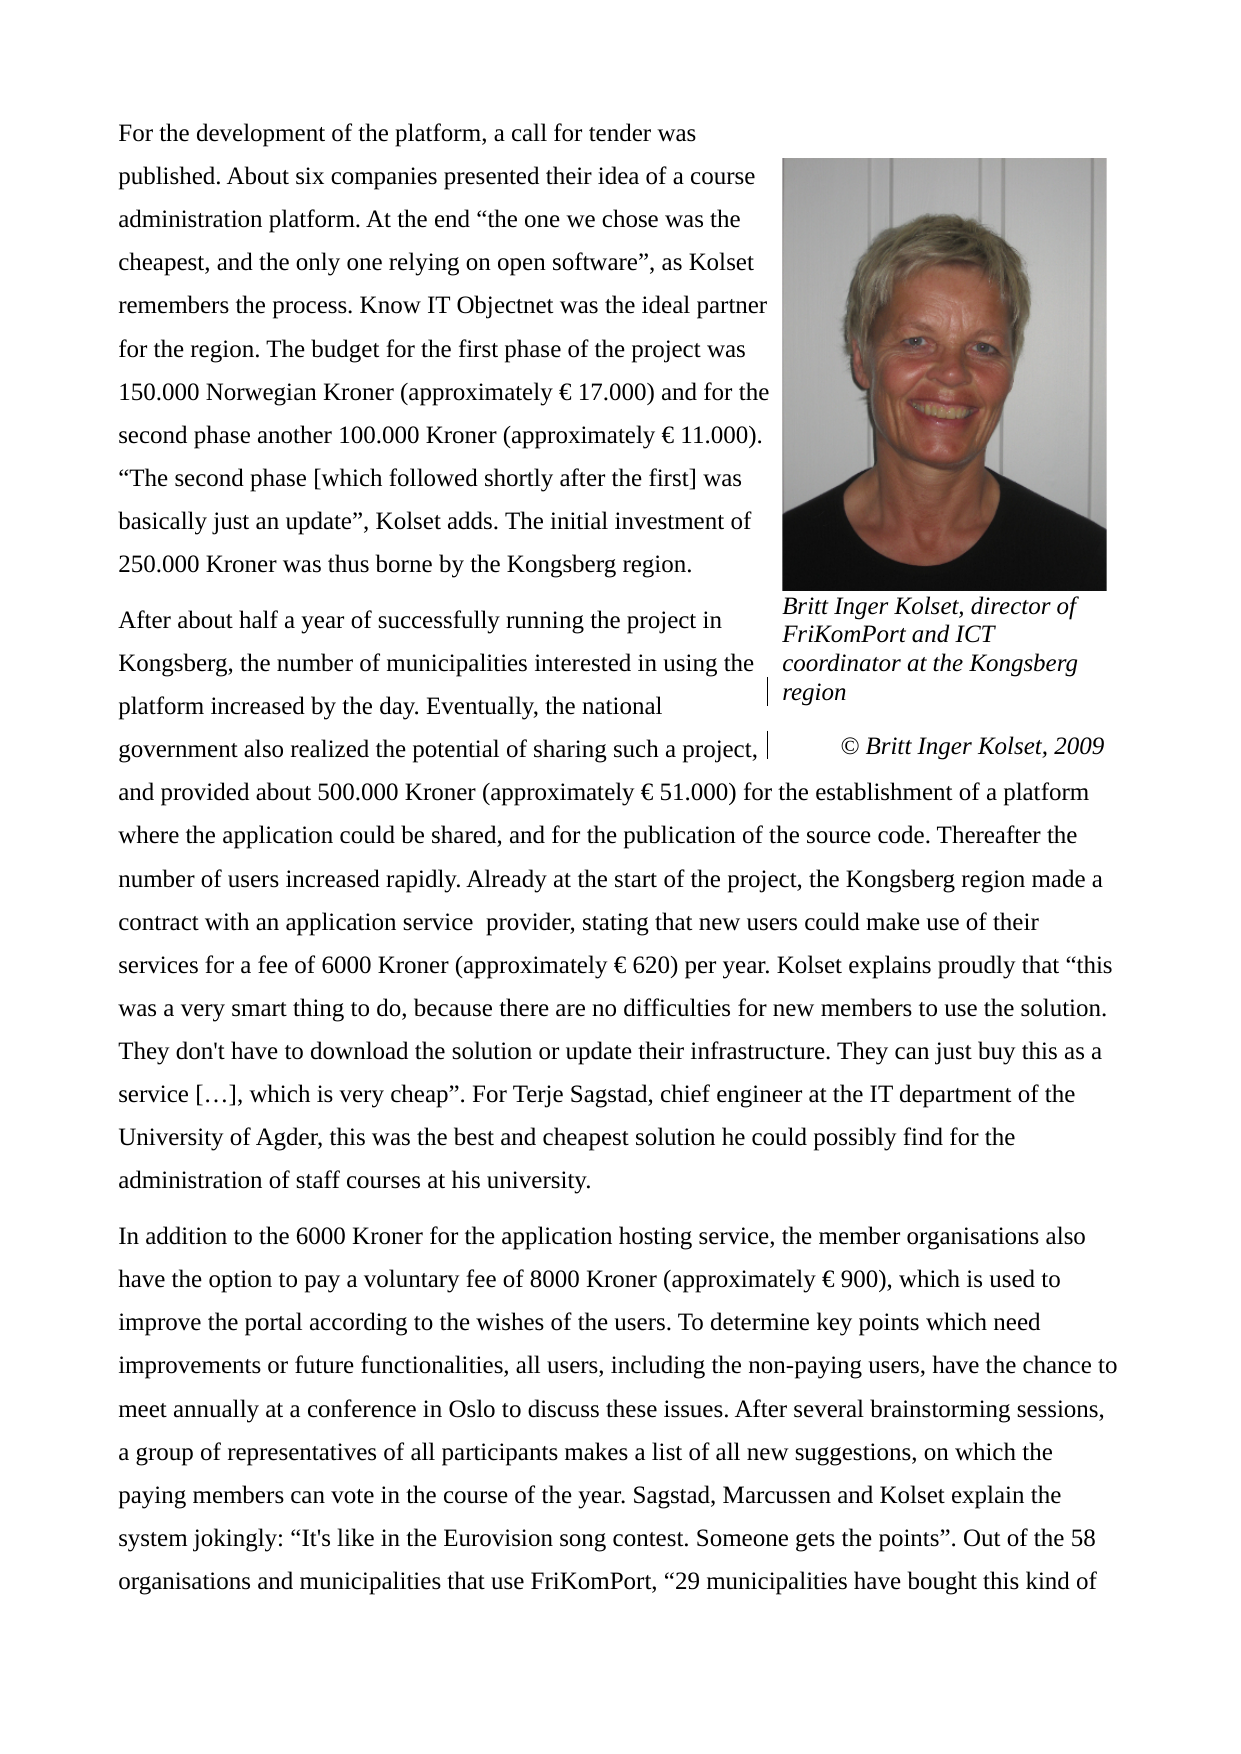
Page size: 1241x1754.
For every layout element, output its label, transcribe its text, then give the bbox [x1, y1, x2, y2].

text Britt Inger Kolset, director of FriKomPort and ICT coordinator at the Kongsberg region [782, 591, 1106, 706]
text In addition to the 6000 Kroner for the application hosting service, the member organisations also have the option to pay a voluntary fee of 8000 Kroner (approximately € 900), which is used to improve the portal according to the wishes of the users. To determine key points which need improvements or future functionalities, all users, including the non-paying users, have the chance to meet annually at a conference in Oslo to discuss these issues. After several brainstorming sessions, a group of representatives of all participants makes a list of all new suggestions, on which the paying members can vote in the course of the year. Sagstad, Marcussen and Kolset explain the system jokingly: “It's like in the Eurovision song contest. Someone gets the points”. Out of the 58 organisations and municipalities that use FriKomPort, “29 municipalities have bought this kind of [118, 1221, 1122, 1595]
text For the development of the platform, a call for tender was published. About six companies presented their idea of a course administration platform. At the end “the one we chose was the cheapest, and the only one relying on open software”, as Kolset remembers the process. Know IT Objectnet was the ideal partner for the region. The budget for the first phase of the project was 150.000 Norwegian Kroner (approximately € 17.000) and for the second phase another 100.000 Kroner (approximately € 11.000). “The second phase [which followed shortly after the first] was basically just an update”, Kolset adds. The initial investment of 250.000 Kroner was thus borne by the Kongsberg region. [118, 118, 1122, 578]
text © Britt Inger Kolset, 2009 [782, 731, 1106, 759]
text After about half a year of successfully running the project in Kongsberg, the number of municipalities interested in using the platform increased by the day. Eventually, the national government also realized the potential of sharing such a project, and provided about 500.000 Kroner (approximately € 51.000) for the establishment of a platform where the application could be shared, and for the publication of the source code. Thereafter the number of users increased rapidly. Already at the start of the project, the Kongsberg region made a contract with an application service provider, stating that new users could make use of their services for a fee of 6000 Kroner (approximately € 620) per year. Kolset explains proudly that “this was a very smart thing to do, because there are no difficulties for new members to use the solution. They don't have to download the solution or update their infrastructure. They can just buy this as a service […], which is very cheap”. For Terje Sagstad, chief engineer at the IT department of the University of Agder, this was the best and cheapest solution he could possibly find for the administration of staff courses at his university. [118, 605, 1122, 1194]
picture [782, 158, 1107, 591]
